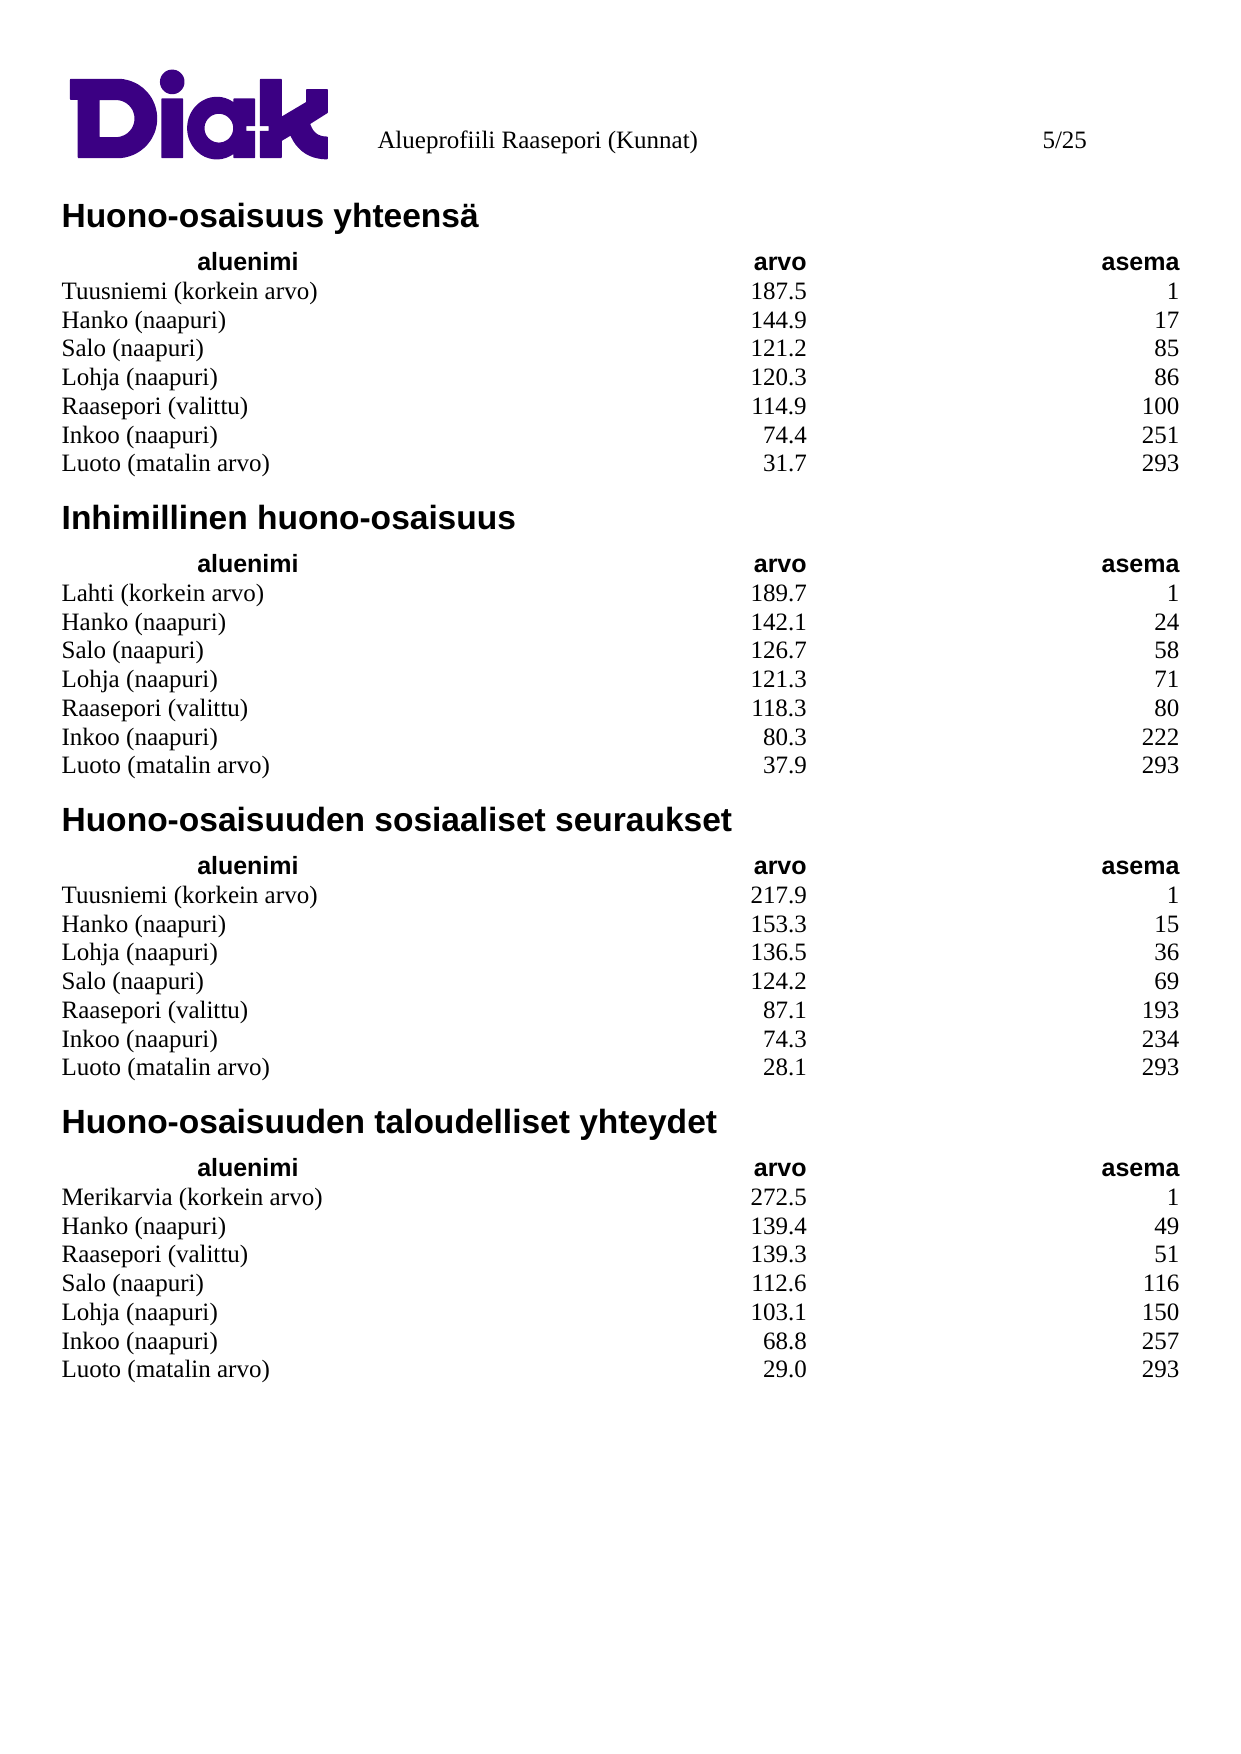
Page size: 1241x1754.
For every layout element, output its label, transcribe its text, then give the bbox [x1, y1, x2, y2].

table_cell 251 [806, 420, 1179, 448]
table_cell 1 [806, 276, 1179, 305]
table_cell Hanko (naapuri) [61, 305, 434, 333]
table_cell 293 [806, 1355, 1179, 1383]
table_cell Lohja (naapuri) [61, 1297, 434, 1326]
table_cell Inkoo (naapuri) [61, 1326, 434, 1354]
table_cell 100 [806, 391, 1179, 420]
table_cell Salo (naapuri) [61, 1268, 434, 1297]
table_cell 29.0 [434, 1355, 806, 1383]
table_header asema [806, 247, 1179, 276]
table_cell 1 [806, 880, 1179, 909]
table_cell 1 [806, 578, 1179, 607]
table_cell 85 [806, 334, 1179, 362]
table_cell 114.9 [434, 391, 806, 420]
table_cell 1 [806, 1182, 1179, 1211]
table_cell 153.3 [434, 909, 806, 937]
table_cell 272.5 [434, 1182, 806, 1211]
table_header arvo [434, 549, 806, 578]
table_cell 36 [806, 938, 1179, 966]
table_cell Hanko (naapuri) [61, 909, 434, 937]
table_cell 293 [806, 1053, 1179, 1081]
table_cell 144.9 [434, 305, 806, 333]
table_cell Inkoo (naapuri) [61, 1024, 434, 1052]
table_header asema [806, 851, 1179, 880]
table_cell 24 [806, 607, 1179, 636]
table_cell 74.4 [434, 420, 806, 448]
table_cell Luoto (matalin arvo) [61, 751, 434, 779]
table_header aluenimi [61, 851, 434, 880]
table_cell Raasepori (valittu) [61, 995, 434, 1024]
table_cell 139.3 [434, 1240, 806, 1268]
table_cell 257 [806, 1326, 1179, 1354]
table_cell 15 [806, 909, 1179, 937]
table_cell Hanko (naapuri) [61, 607, 434, 636]
table_cell 17 [806, 305, 1179, 333]
table_cell 142.1 [434, 607, 806, 636]
table_cell Lohja (naapuri) [61, 362, 434, 391]
table_cell 118.3 [434, 693, 806, 722]
table_cell 293 [806, 751, 1179, 779]
subtitle Inhimillinen huono-osaisuus [61, 498, 1179, 537]
table_cell 103.1 [434, 1297, 806, 1326]
table_cell 187.5 [434, 276, 806, 305]
table_cell Salo (naapuri) [61, 966, 434, 995]
table_cell 69 [806, 966, 1179, 995]
table_cell 150 [806, 1297, 1179, 1326]
table_cell Merikarvia (korkein arvo) [61, 1182, 434, 1211]
table_cell Raasepori (valittu) [61, 391, 434, 420]
table_cell 28.1 [434, 1053, 806, 1081]
table_cell 222 [806, 722, 1179, 751]
table_cell Raasepori (valittu) [61, 693, 434, 722]
subtitle Huono-osaisuuden taloudelliset yhteydet [61, 1102, 1179, 1141]
table_cell Salo (naapuri) [61, 334, 434, 362]
table_cell 87.1 [434, 995, 806, 1024]
table_header arvo [434, 247, 806, 276]
table_header aluenimi [61, 1153, 434, 1182]
table_cell 49 [806, 1211, 1179, 1239]
table_cell Luoto (matalin arvo) [61, 1053, 434, 1081]
table_cell 80.3 [434, 722, 806, 751]
table_header arvo [434, 851, 806, 880]
table_cell Lahti (korkein arvo) [61, 578, 434, 607]
table_cell 51 [806, 1240, 1179, 1268]
table_header aluenimi [61, 549, 434, 578]
table_cell Tuusniemi (korkein arvo) [61, 880, 434, 909]
table_cell 139.4 [434, 1211, 806, 1239]
table_cell Salo (naapuri) [61, 636, 434, 664]
table_header arvo [434, 1153, 806, 1182]
table_cell 234 [806, 1024, 1179, 1052]
table_cell Inkoo (naapuri) [61, 420, 434, 448]
table_cell 121.3 [434, 664, 806, 693]
table_cell 31.7 [434, 449, 806, 477]
table_cell 86 [806, 362, 1179, 391]
table_cell Raasepori (valittu) [61, 1240, 434, 1268]
subtitle Huono-osaisuus yhteensä [61, 196, 1179, 235]
table_cell Inkoo (naapuri) [61, 722, 434, 751]
table_cell Luoto (matalin arvo) [61, 449, 434, 477]
table_cell 217.9 [434, 880, 806, 909]
table_header asema [806, 549, 1179, 578]
table_cell 120.3 [434, 362, 806, 391]
table_cell 116 [806, 1268, 1179, 1297]
table_cell 68.8 [434, 1326, 806, 1354]
table_cell Hanko (naapuri) [61, 1211, 434, 1239]
subtitle Huono-osaisuuden sosiaaliset seuraukset [61, 800, 1179, 839]
table_header aluenimi [61, 247, 434, 276]
table_cell 124.2 [434, 966, 806, 995]
table_cell 121.2 [434, 334, 806, 362]
table_cell 74.3 [434, 1024, 806, 1052]
table_cell Lohja (naapuri) [61, 664, 434, 693]
table_cell 71 [806, 664, 1179, 693]
table_cell 58 [806, 636, 1179, 664]
table_header asema [806, 1153, 1179, 1182]
table_cell Lohja (naapuri) [61, 938, 434, 966]
table_cell Luoto (matalin arvo) [61, 1355, 434, 1383]
table_cell 189.7 [434, 578, 806, 607]
table_cell 126.7 [434, 636, 806, 664]
table_cell 112.6 [434, 1268, 806, 1297]
table_cell Tuusniemi (korkein arvo) [61, 276, 434, 305]
table_cell 136.5 [434, 938, 806, 966]
table_cell 193 [806, 995, 1179, 1024]
table_cell 80 [806, 693, 1179, 722]
table_cell 37.9 [434, 751, 806, 779]
table_cell 293 [806, 449, 1179, 477]
